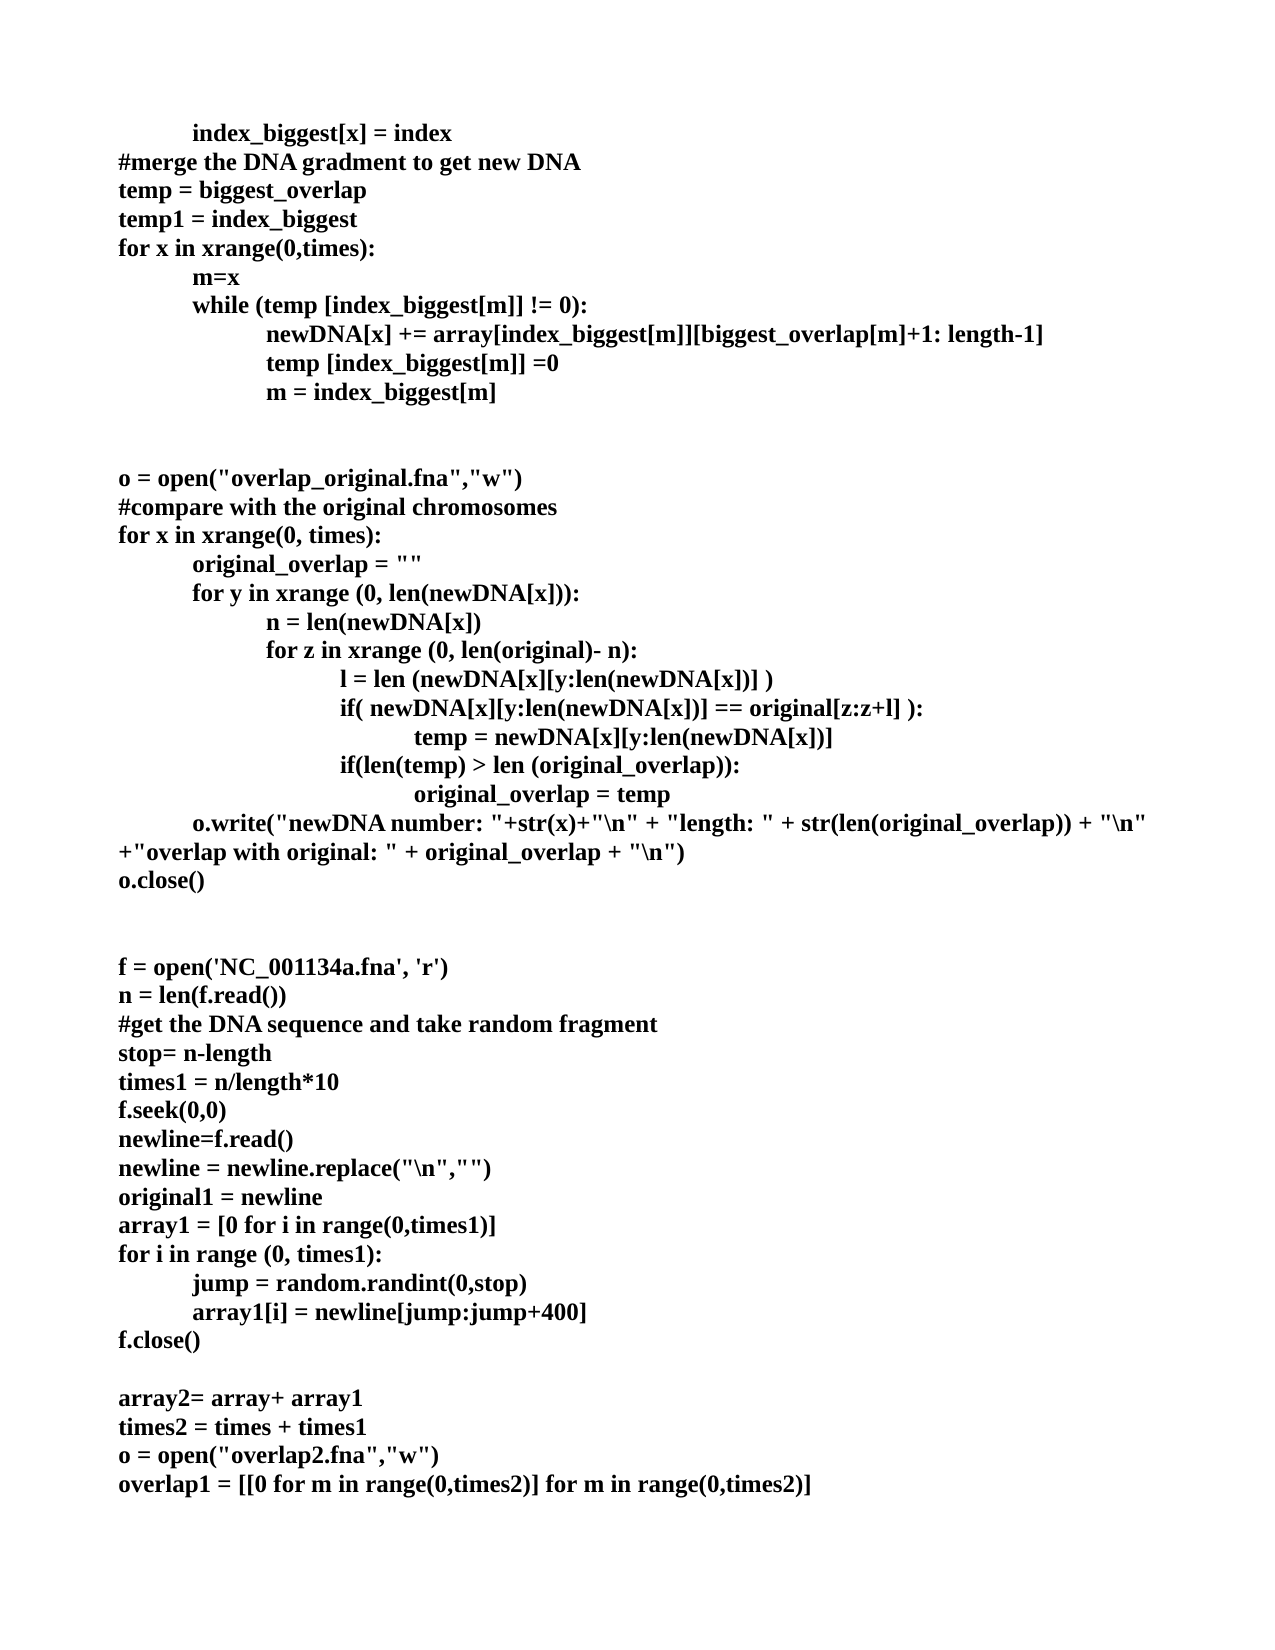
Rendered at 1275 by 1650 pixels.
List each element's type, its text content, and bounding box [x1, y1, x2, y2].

text index_biggest[x] = index [118, 118, 1157, 147]
text times2 = times + times1 [118, 1412, 1157, 1441]
text n = len(f.read()) [118, 981, 1157, 1009]
text while (temp [index_biggest[m]] != 0): [118, 291, 1157, 319]
text #get the DNA sequence and take random fragment [118, 1009, 1157, 1038]
text stop= n-length [118, 1038, 1157, 1067]
text #merge the DNA gradment to get new DNA [118, 147, 1157, 176]
text o = open("overlap_original.fna","w") [118, 463, 1157, 492]
text f.close() [118, 1326, 1157, 1354]
text f = open('NC_001134a.fna', 'r') [118, 952, 1157, 981]
text for y in xrange (0, len(newDNA[x])): [118, 578, 1157, 607]
text o.close() [118, 866, 1157, 894]
text o = open("overlap2.fna","w") [118, 1441, 1157, 1469]
text temp = newDNA[x][y:len(newDNA[x])] [118, 722, 1157, 751]
text f.seek(0,0) [118, 1096, 1157, 1124]
text l = len (newDNA[x][y:len(newDNA[x])] ) [118, 664, 1157, 693]
text original_overlap = temp [118, 779, 1157, 808]
text array1[i] = newline[jump:jump+400] [118, 1297, 1157, 1326]
text temp [index_biggest[m]] =0 [118, 348, 1157, 377]
text array1 = [0 for i in range(0,times1)] [118, 1211, 1157, 1239]
text for x in xrange(0, times): [118, 521, 1157, 549]
text original1 = newline [118, 1182, 1157, 1211]
text o.write("newDNA number: "+str(x)+"\n" + "length: " + str(len(original_overlap)) + "\n" +"overlap with original: " + original_overlap + "\n") [118, 808, 1157, 866]
text for x in xrange(0,times): [118, 233, 1157, 262]
text if(len(temp) > len (original_overlap)): [118, 751, 1157, 779]
text m = index_biggest[m] [118, 377, 1157, 406]
text temp = biggest_overlap [118, 176, 1157, 204]
text for z in xrange (0, len(original)- n): [118, 636, 1157, 664]
text temp1 = index_biggest [118, 204, 1157, 233]
text times1 = n/length*10 [118, 1067, 1157, 1096]
text newline=f.read() [118, 1124, 1157, 1153]
text #compare with the original chromosomes [118, 492, 1157, 521]
text jump = random.randint(0,stop) [118, 1268, 1157, 1297]
text overlap1 = [[0 for m in range(0,times2)] for m in range(0,times2)] [118, 1469, 1157, 1498]
text newDNA[x] += array[index_biggest[m]][biggest_overlap[m]+1: length-1] [118, 319, 1157, 348]
text newline = newline.replace("\n","") [118, 1153, 1157, 1182]
text array2= array+ array1 [118, 1383, 1157, 1412]
text for i in range (0, times1): [118, 1239, 1157, 1268]
text original_overlap = "" [118, 549, 1157, 578]
text n = len(newDNA[x]) [118, 607, 1157, 636]
text m=x [118, 262, 1157, 291]
text if( newDNA[x][y:len(newDNA[x])] == original[z:z+l] ): [118, 693, 1157, 722]
